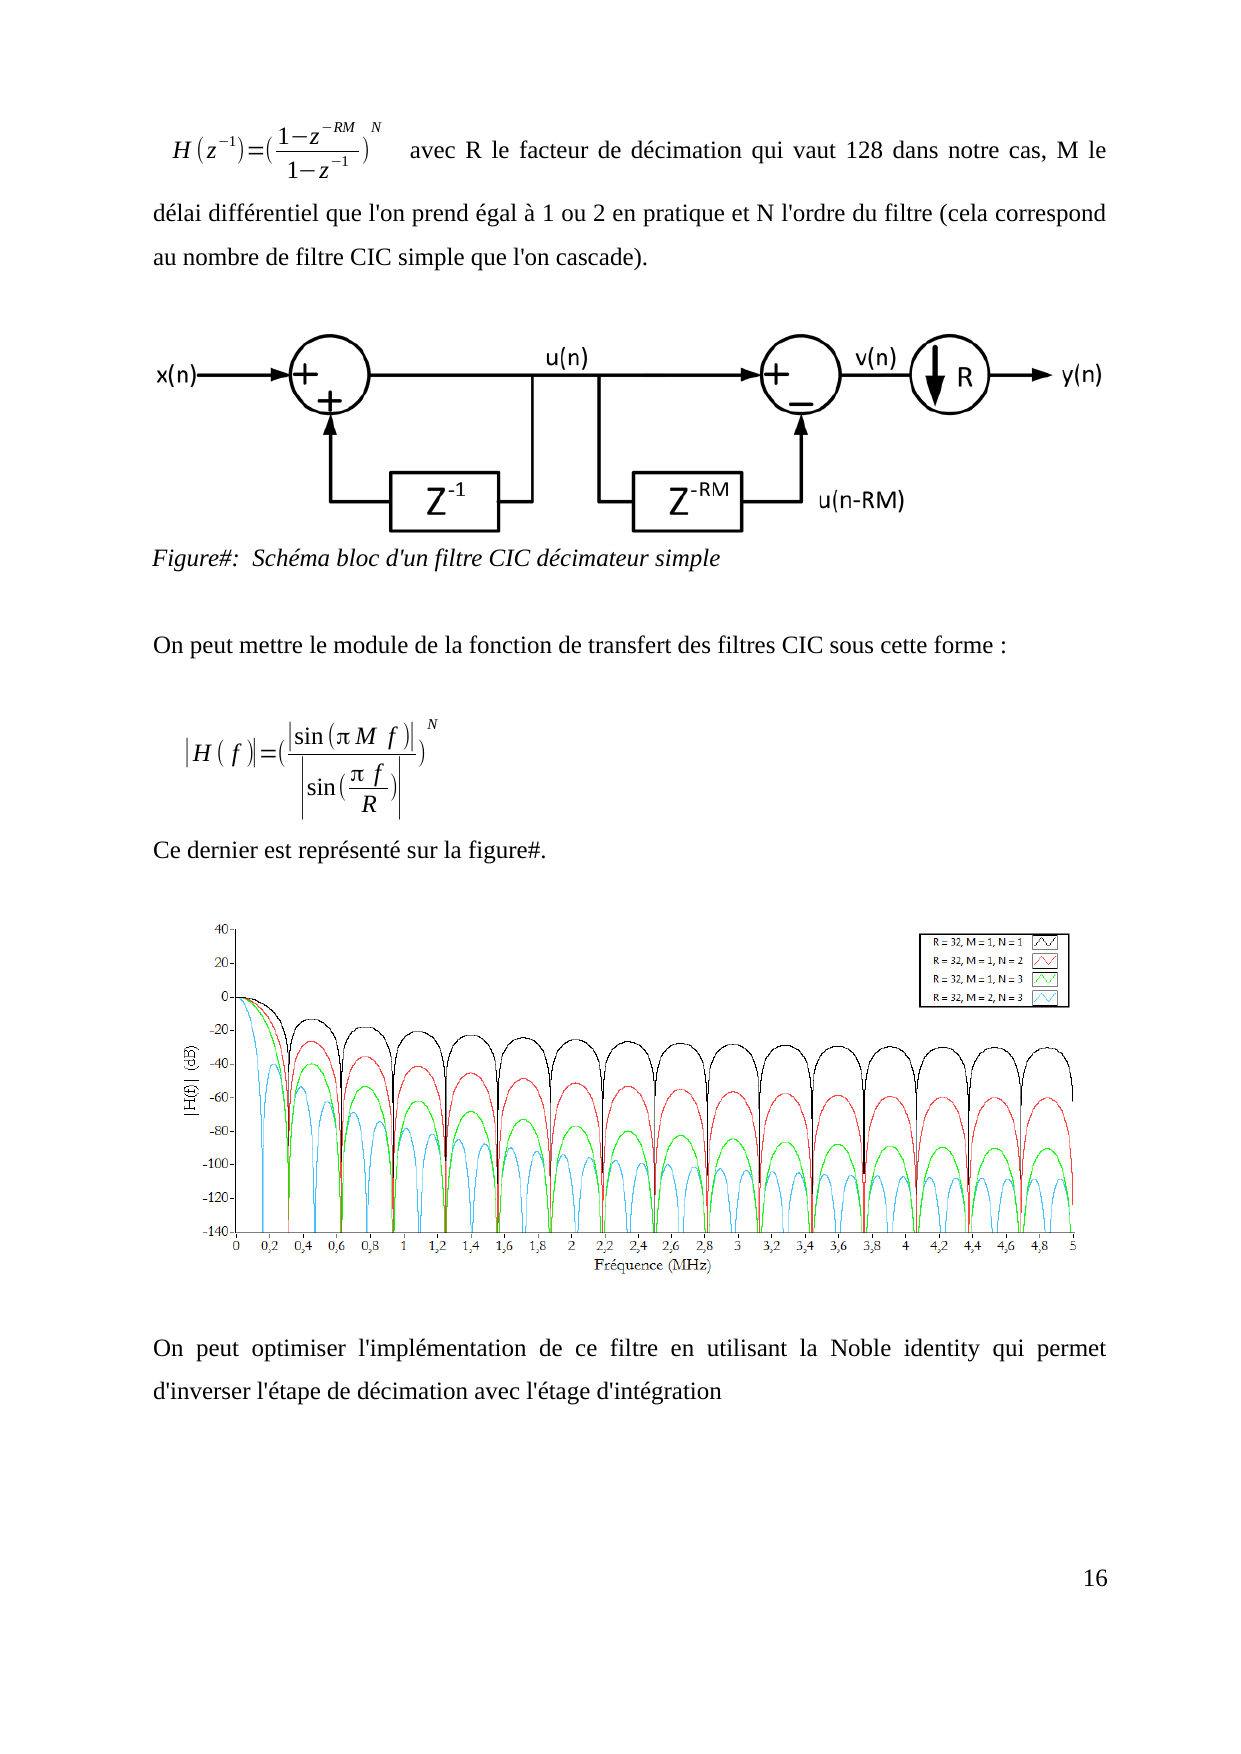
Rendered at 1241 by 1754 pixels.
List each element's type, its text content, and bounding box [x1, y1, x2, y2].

text Figure#: Schéma bloc d'un filtre CIC décimateur simple [152, 544, 1107, 572]
text On peut mettre le module de la fonction de transfert des filtres CIC sous cette forme : [153, 630, 1108, 658]
text avec R le facteur de décimation qui vaut 128 dans notre cas, M le délai différentiel que l'on prend égal à 1 ou 2 en pratique et N l'ordre du filtre (cela correspond au nombre de filtre CIC simple que l'on cascade). [153, 118, 1108, 270]
text Ce dernier est représenté sur la figure#. [153, 835, 1108, 864]
text On peut optimiser l'implémentation de ce filtre en utilisant la Noble identity qui permet d'inverser l'étape de décimation avec l'étage d'intégration [153, 1333, 1108, 1405]
